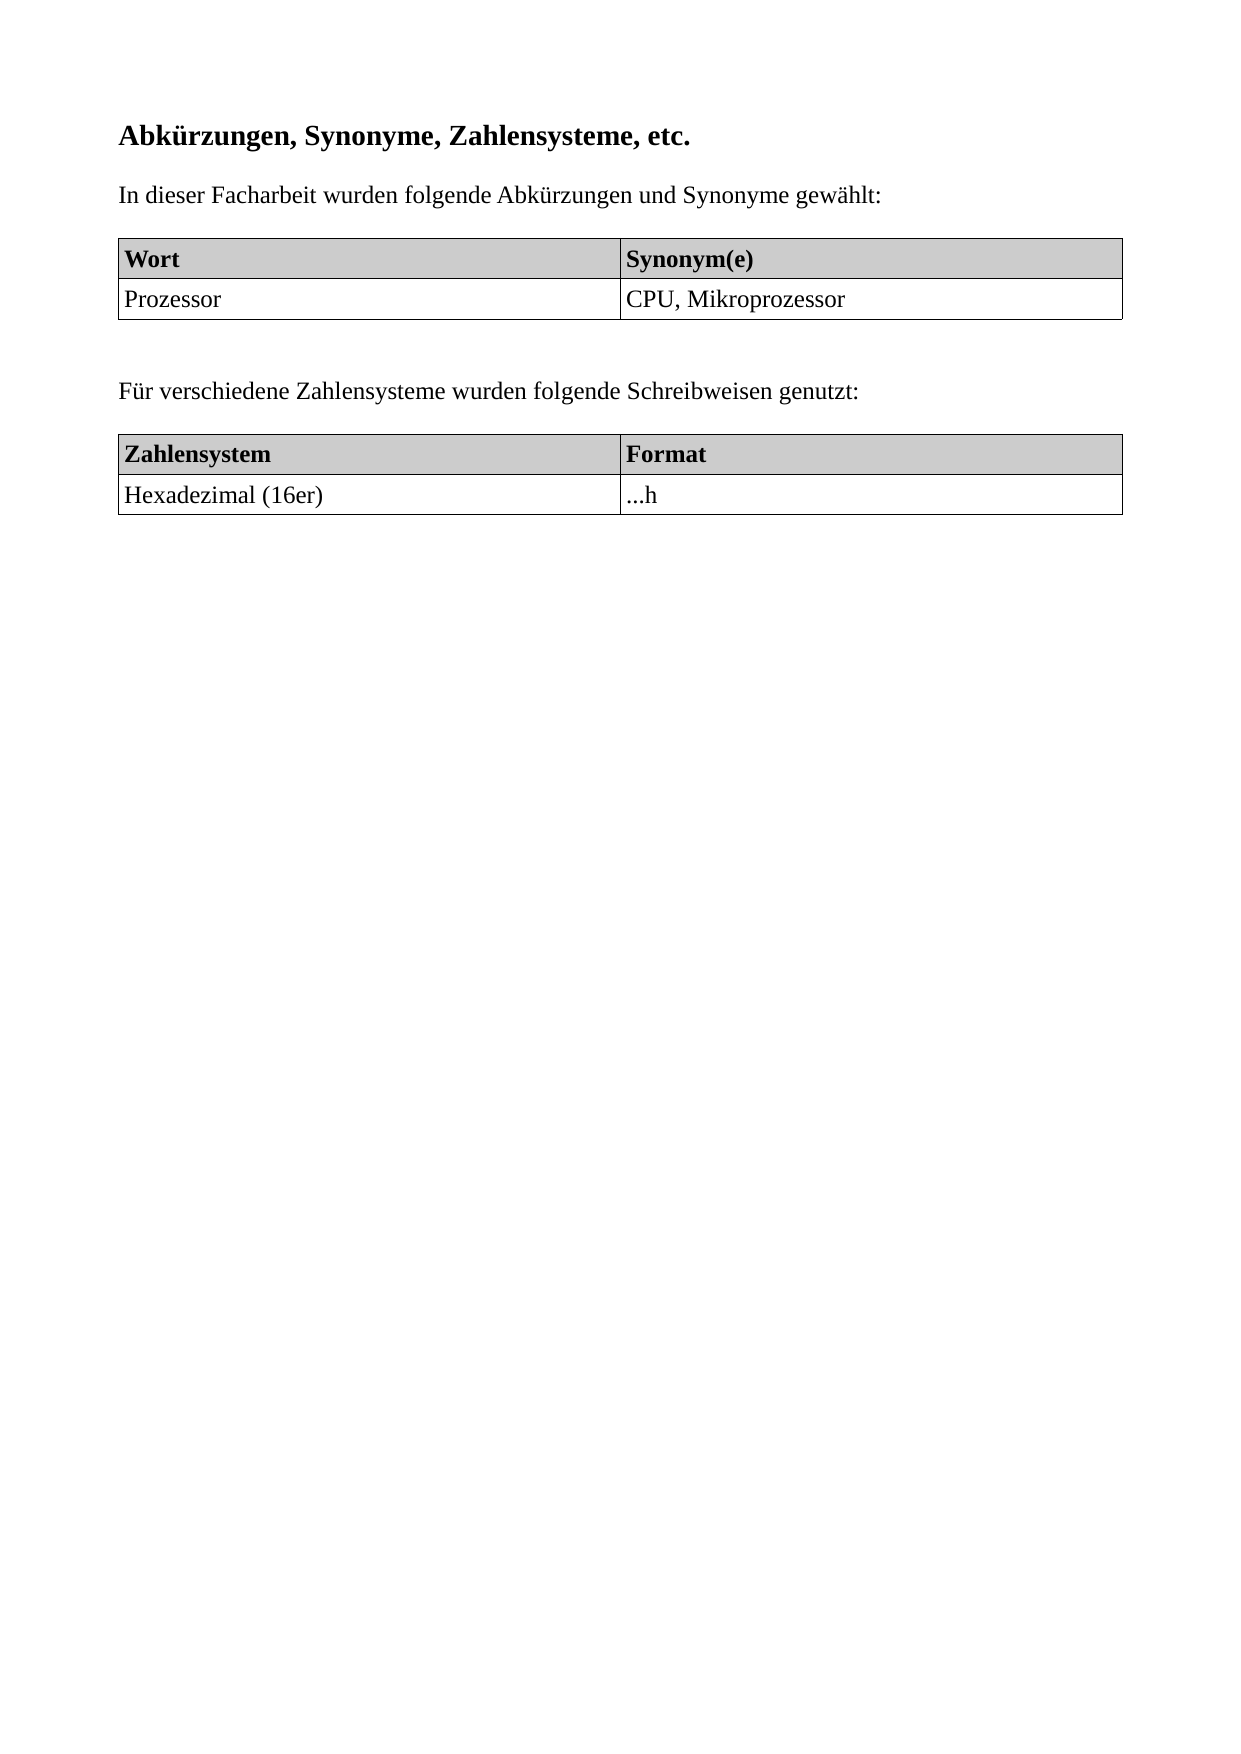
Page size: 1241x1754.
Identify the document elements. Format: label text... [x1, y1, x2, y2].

table_header Format [621, 435, 1122, 474]
table_header Zahlensystem [119, 435, 620, 474]
table_cell CPU, Mikroprozessor [621, 279, 1122, 318]
table_cell Prozessor [119, 279, 620, 318]
table_header Wort [119, 239, 620, 278]
text Abkürzungen, Synonyme, Zahlensysteme, etc. [118, 118, 1122, 152]
text In dieser Facharbeit wurden folgende Abkürzungen und Synonyme gewählt: [118, 180, 1122, 209]
table_cell Hexadezimal (16er) [119, 475, 620, 514]
text Für verschiedene Zahlensysteme wurden folgende Schreibweisen genutzt: [118, 376, 1122, 405]
table_cell ...h [621, 475, 1122, 514]
table_header Synonym(e) [621, 239, 1122, 278]
